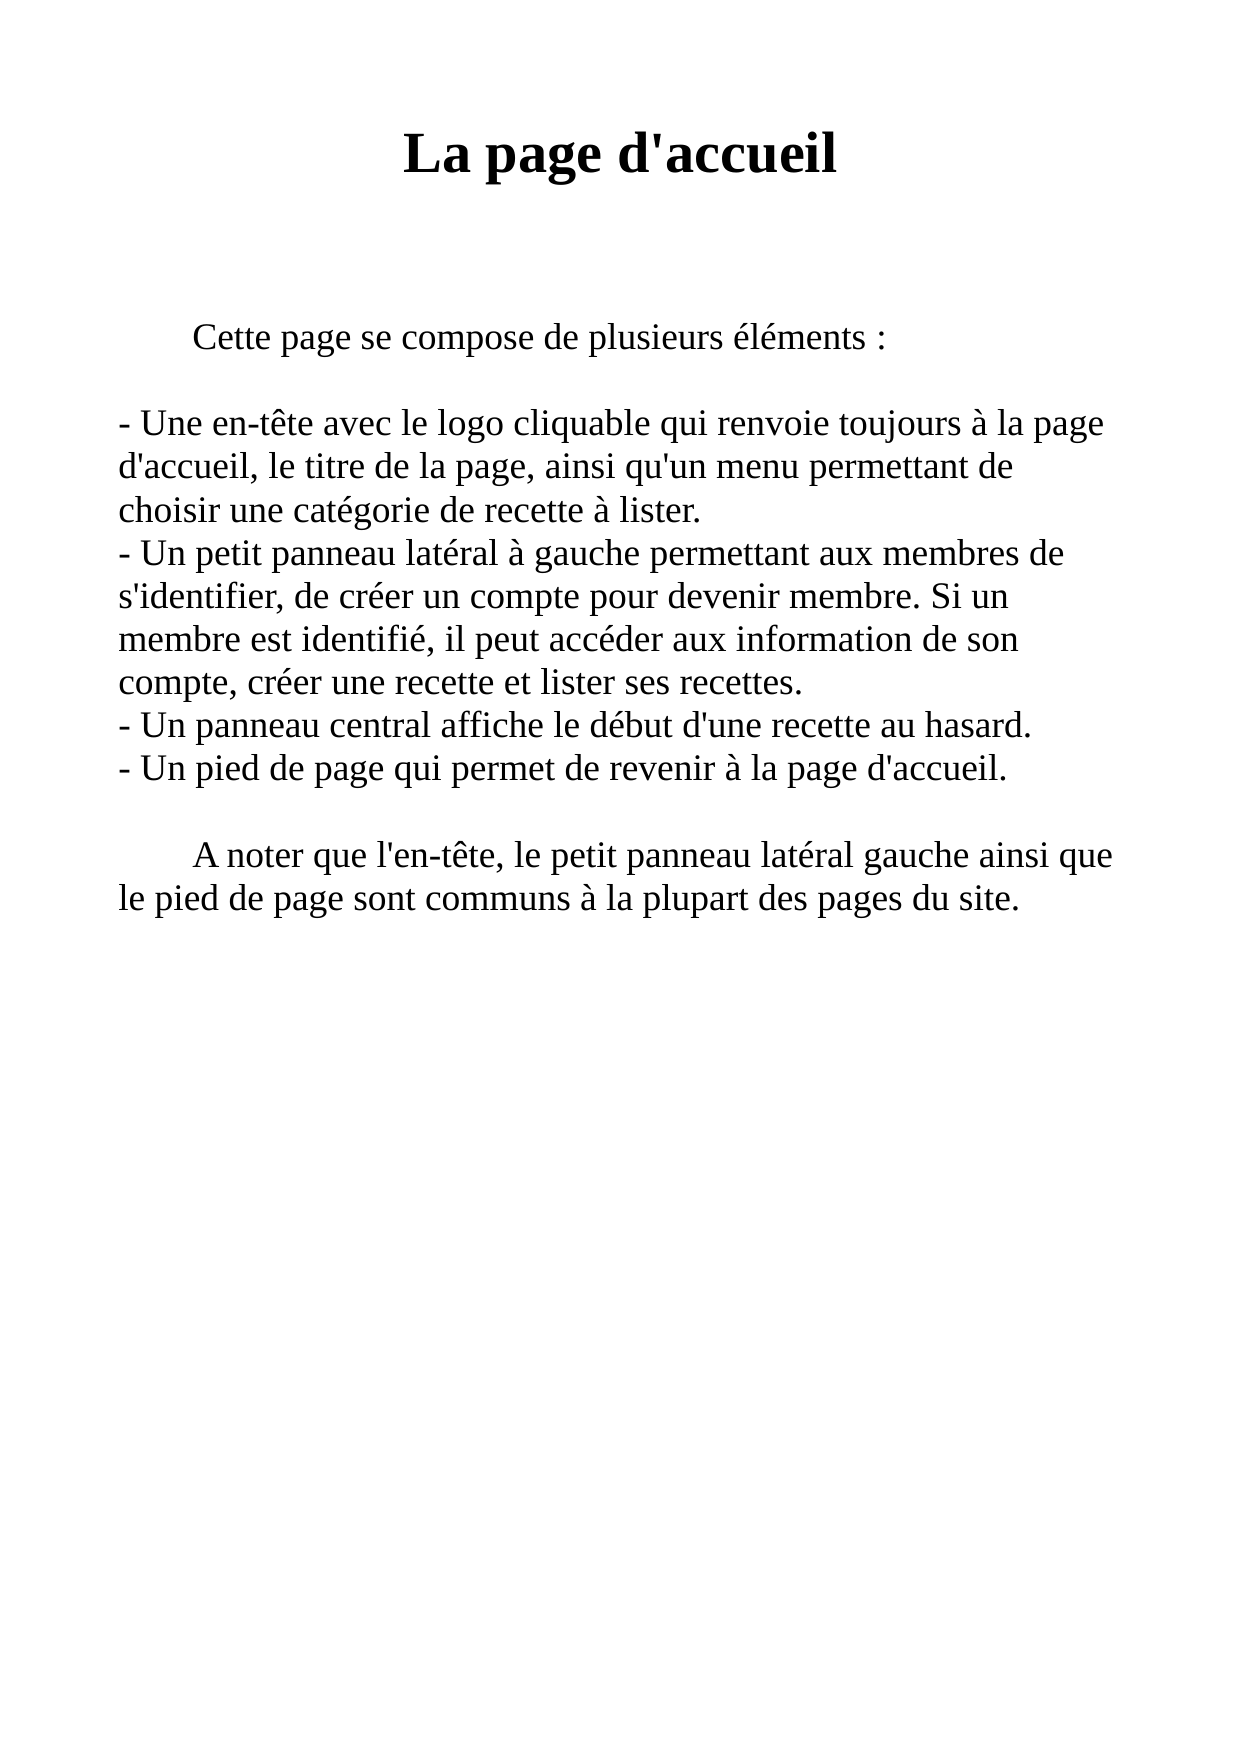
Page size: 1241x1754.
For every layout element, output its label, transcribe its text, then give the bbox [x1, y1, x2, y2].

text - Un panneau central affiche le début d'une recette au hasard. [118, 703, 1122, 746]
text La page d'accueil [118, 118, 1122, 185]
text - Un petit panneau latéral à gauche permettant aux membres de s'identifier, de créer un compte pour devenir membre. Si un membre est identifié, il peut accéder aux information de son compte, créer une recette et lister ses recettes. [118, 530, 1122, 703]
text - Un pied de page qui permet de revenir à la page d'accueil. [118, 746, 1122, 789]
text - Une en-tête avec le logo cliquable qui renvoie toujours à la page d'accueil, le titre de la page, ainsi qu'un menu permettant de choisir une catégorie de recette à lister. [118, 401, 1122, 530]
text Cette page se compose de plusieurs éléments : [118, 314, 1122, 358]
text A noter que l'en-tête, le petit panneau latéral gauche ainsi que le pied de page sont communs à la plupart des pages du site. [118, 832, 1122, 918]
